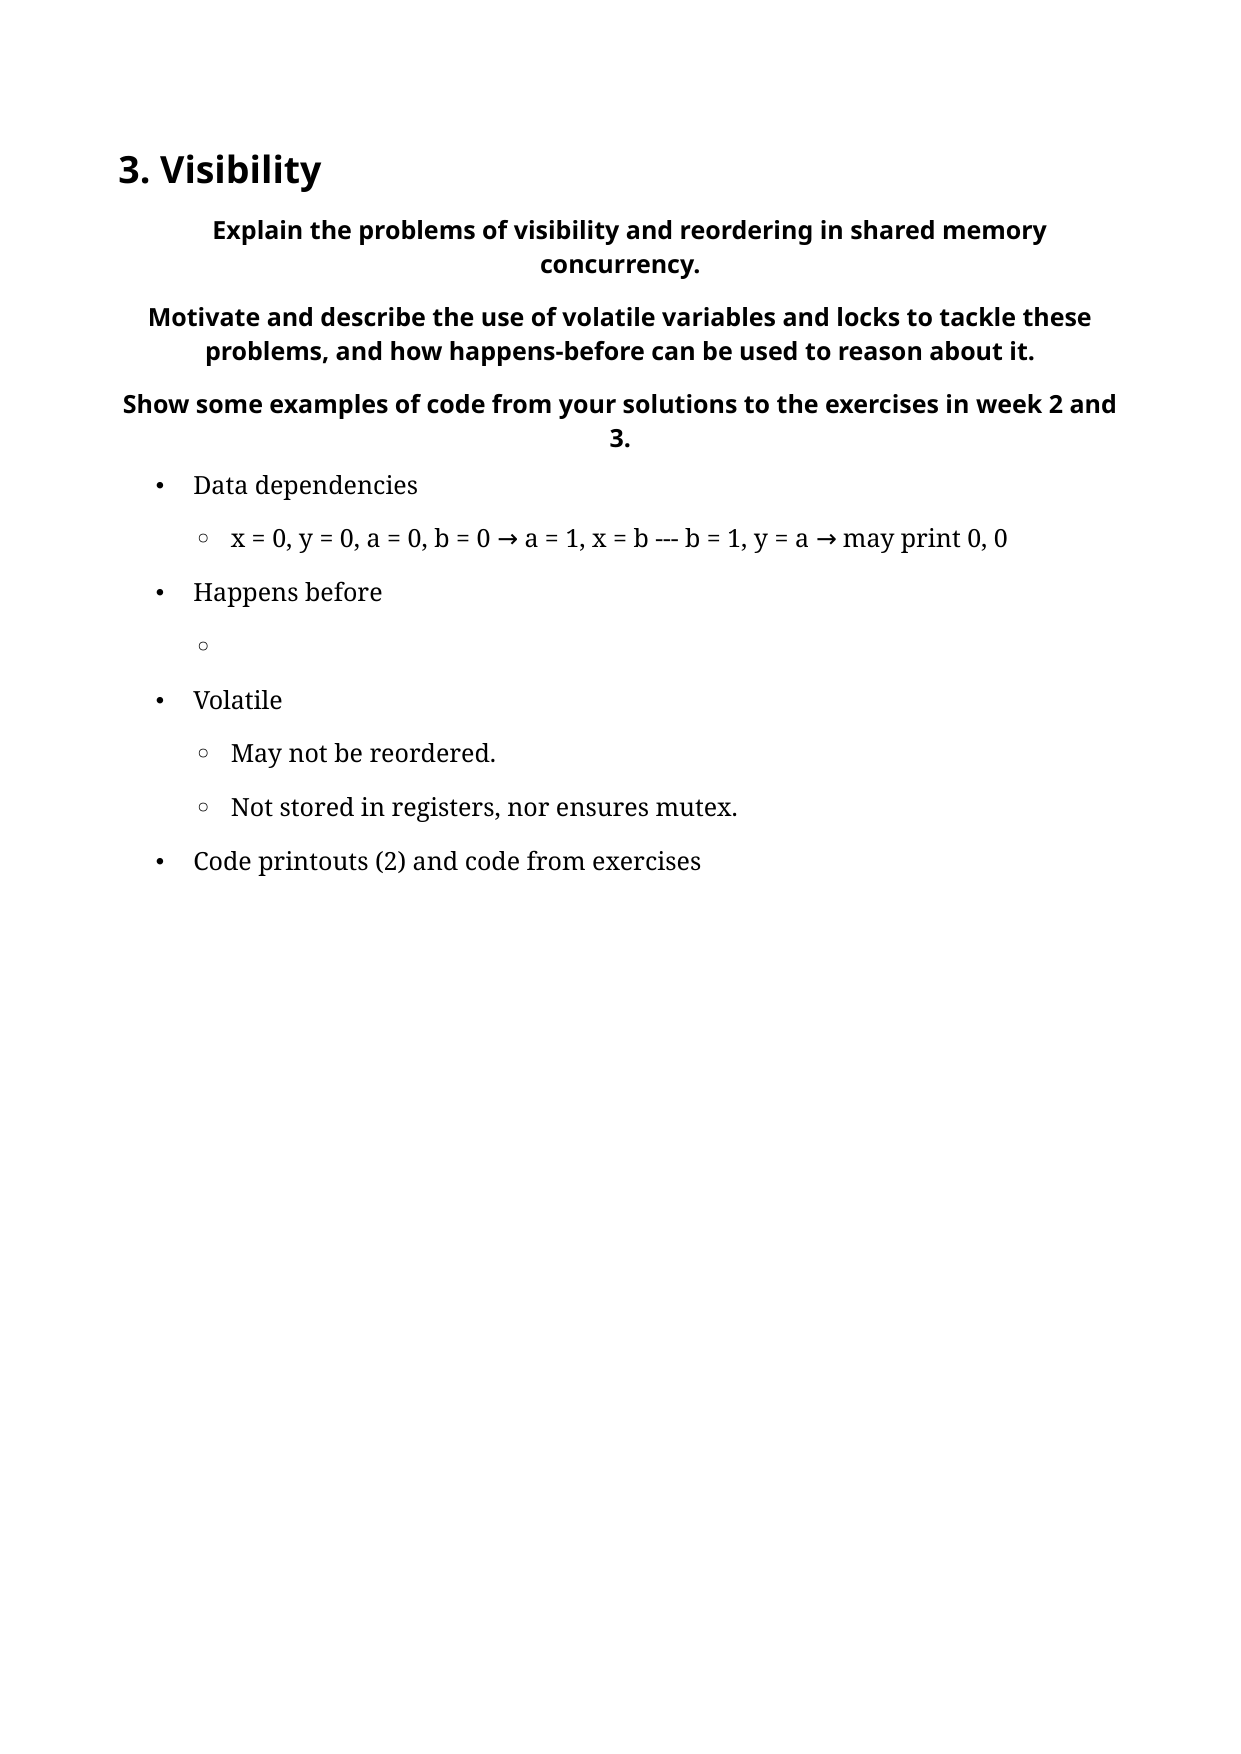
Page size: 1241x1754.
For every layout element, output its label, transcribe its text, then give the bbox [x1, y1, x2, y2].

subtitle Motivate and describe the use of volatile variables and locks to tackle these problems, and how happens-before can be used to reason about it. [118, 300, 1122, 368]
subtitle Show some examples of code from your solutions to the exercises in week 2 and 3. [118, 387, 1122, 455]
subtitle Explain the problems of visibility and reordering in shared memory concurrency. [118, 213, 1122, 281]
list Happens before [156, 575, 1122, 609]
list Not stored in registers, nor ensures mutex. [193, 790, 1122, 824]
subtitle 3. Visibility [118, 143, 1122, 194]
list May not be reordered. [193, 736, 1122, 770]
list Volatile [156, 682, 1122, 716]
list Data dependencies [156, 467, 1122, 501]
list x = 0, y = 0, a = 0, b = 0 → a = 1, x = b --- b = 1, y = a → may print 0, 0 [193, 521, 1122, 555]
list Code printouts (2) and code from exercises [156, 843, 1122, 878]
